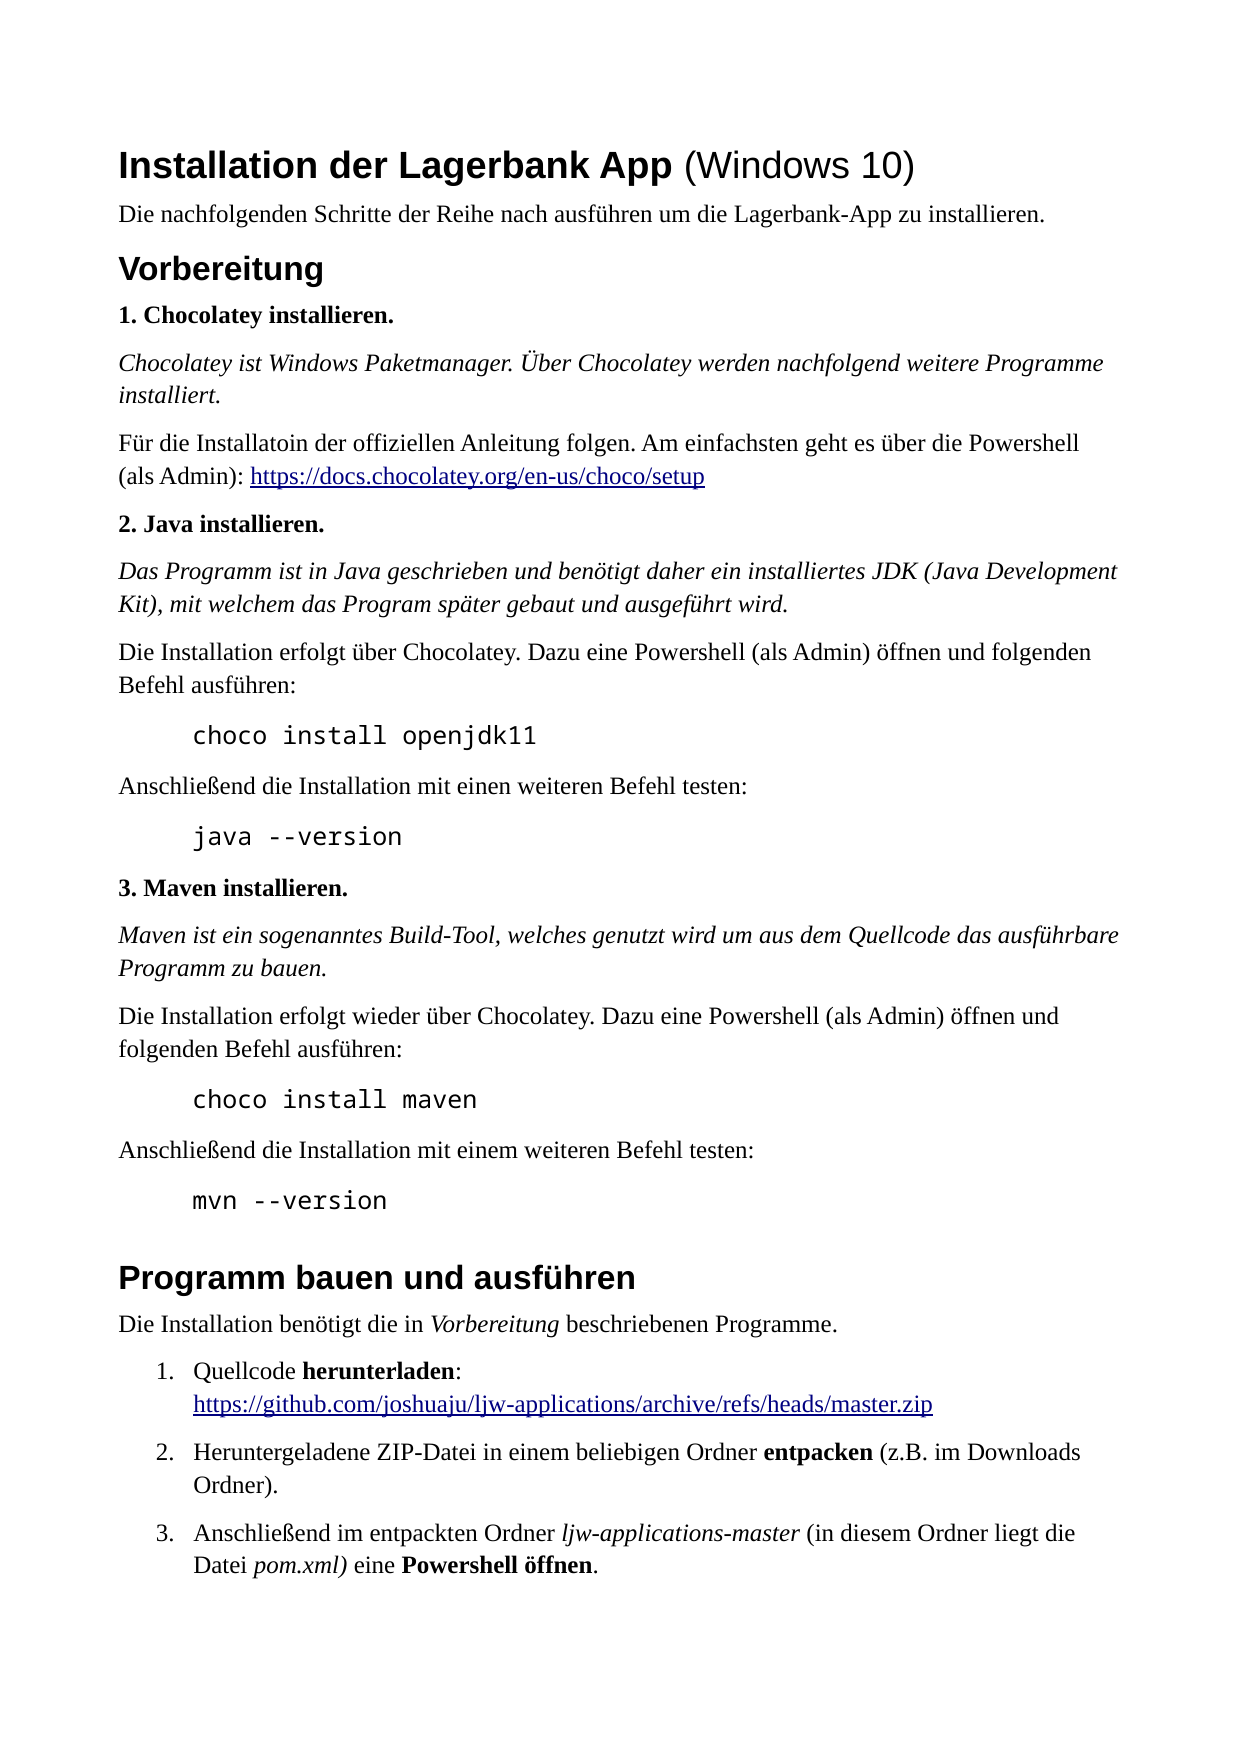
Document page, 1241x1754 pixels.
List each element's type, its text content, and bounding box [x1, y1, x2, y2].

list Quellcode herunterladen: https://github.com/joshuaju/ljw-applications/archive/refs/heads/master.zip [156, 1356, 1122, 1418]
text Das Programm ist in Java geschrieben und benötigt daher ein installiertes JDK (Java Development Kit), mit welchem das Program später gebaut und ausgeführt wird. [118, 556, 1122, 618]
text java --version [118, 819, 1122, 853]
text choco install maven [118, 1082, 1122, 1116]
text Anschließend die Installation mit einem weiteren Befehl testen: [118, 1135, 1122, 1164]
subtitle Vorbereitung [118, 249, 1122, 287]
list Heruntergeladene ZIP-Datei in einem beliebigen Ordner entpacken (z.B. im Downloads Ordner). [156, 1437, 1122, 1499]
text 3. Maven installieren. [118, 873, 1122, 902]
subtitle Installation der Lagerbank App (Windows 10) [118, 143, 1122, 187]
text Chocolatey ist Windows Paketmanager. Über Chocolatey werden nachfolgend weitere Programme installiert. [118, 348, 1122, 409]
text Für die Installatoin der offiziellen Anleitung folgen. Am einfachsten geht es über die Powershell (als Admin): https://docs.chocolatey.org/en-us/choco/setup [118, 428, 1122, 490]
text Die Installation erfolgt über Chocolatey. Dazu eine Powershell (als Admin) öffnen und folgenden Befehl ausführen: [118, 637, 1122, 699]
text 2. Java installieren. [118, 509, 1122, 538]
subtitle Programm bauen und ausführen [118, 1258, 1122, 1296]
text Die Installation benötigt die in Vorbereitung beschriebenen Programme. [118, 1309, 1122, 1337]
text Anschließend die Installation mit einen weiteren Befehl testen: [118, 771, 1122, 800]
text 1. Chocolatey installieren. [118, 300, 1122, 329]
text Die Installation erfolgt wieder über Chocolatey. Dazu eine Powershell (als Admin) öffnen und folgenden Befehl ausführen: [118, 1001, 1122, 1063]
text Maven ist ein sogenanntes Build-Tool, welches genutzt wird um aus dem Quellcode das ausführbare Programm zu bauen. [118, 920, 1122, 982]
text Die nachfolgenden Schritte der Reihe nach ausführen um die Lagerbank-App zu installieren. [118, 199, 1122, 228]
text mvn --version [118, 1183, 1122, 1217]
text choco install openjdk11 [118, 718, 1122, 752]
list Anschließend im entpackten Ordner ljw-applications-master (in diesem Ordner liegt die Datei pom.xml) eine Powershell öffnen. [156, 1518, 1122, 1579]
